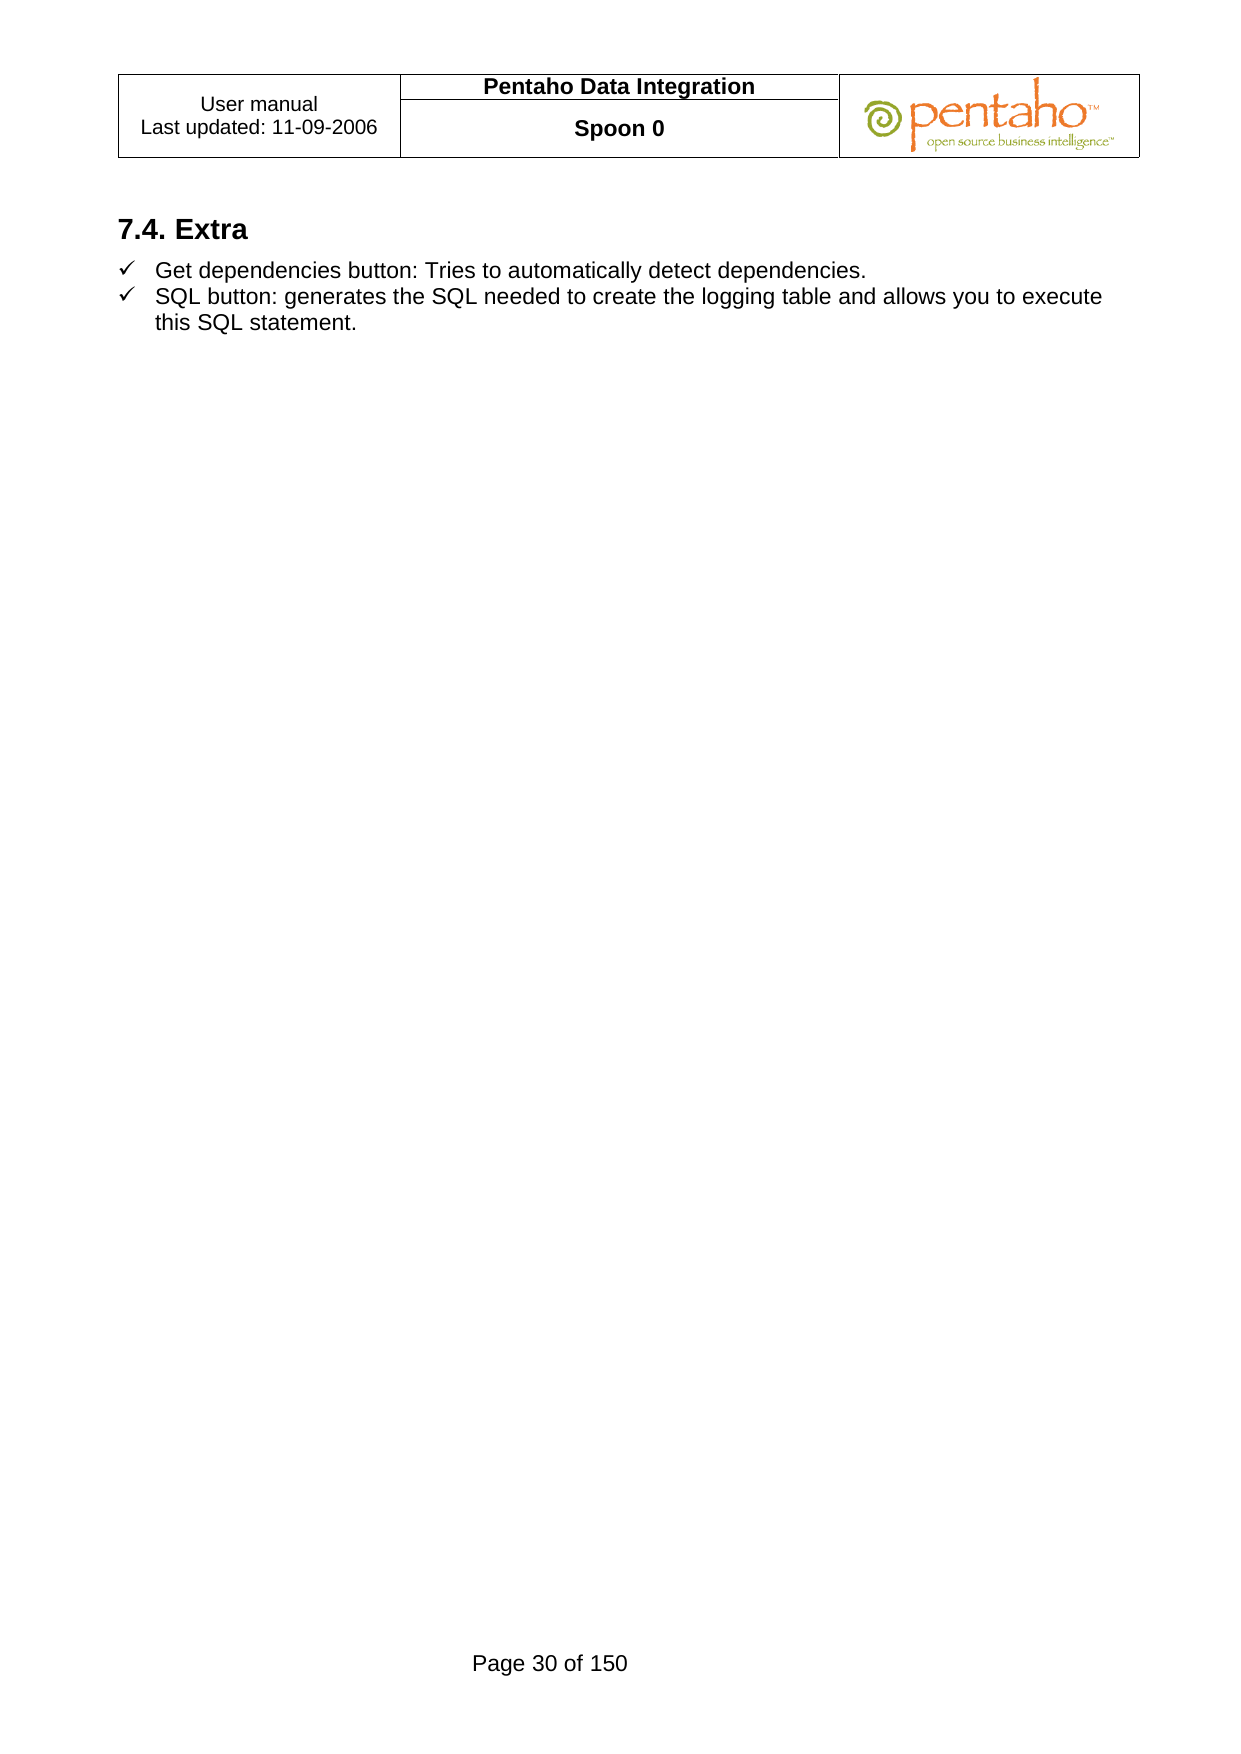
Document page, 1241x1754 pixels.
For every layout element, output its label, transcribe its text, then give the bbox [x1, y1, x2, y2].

list Get dependencies button: Tries to automatically detect dependencies. [117, 258, 1137, 284]
subtitle Extra [117, 213, 1137, 245]
list SQL button: generates the SQL needed to create the logging table and allows you to execute this SQL statement. [117, 284, 1137, 335]
